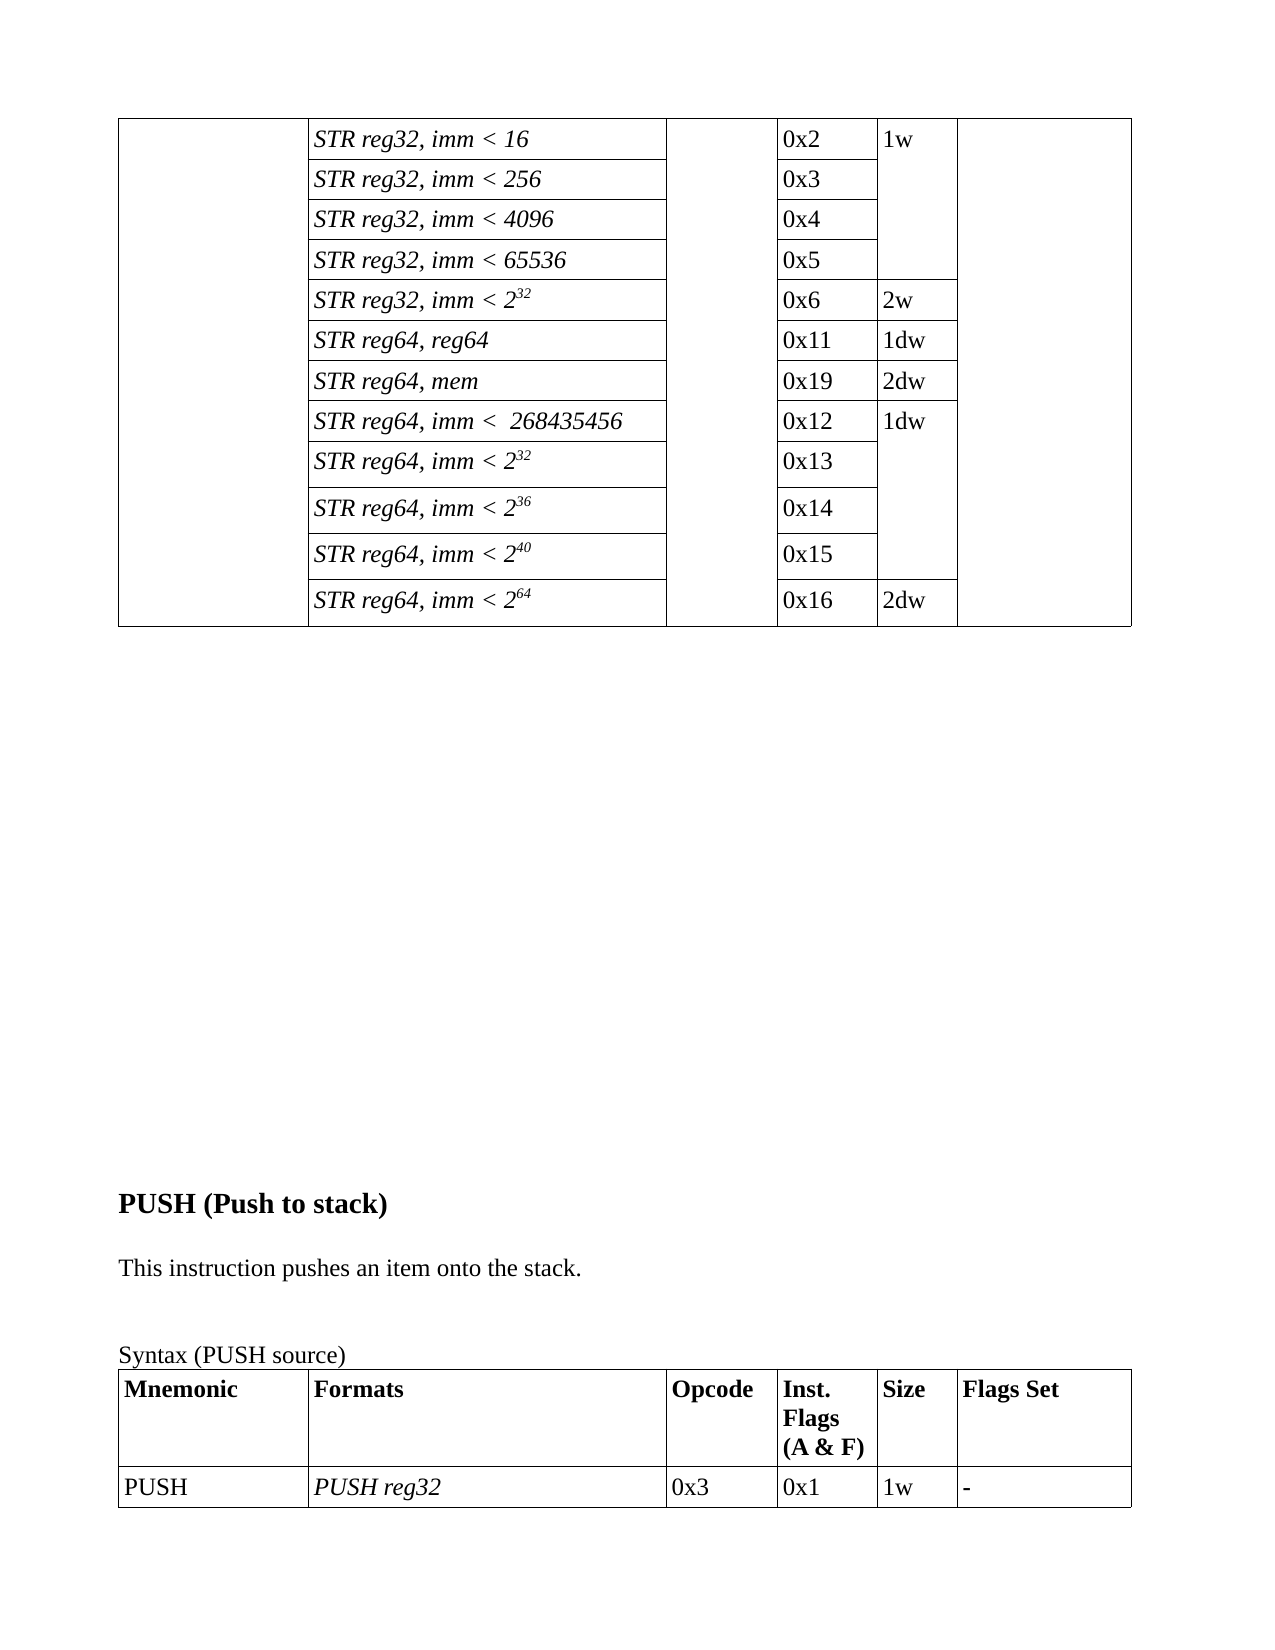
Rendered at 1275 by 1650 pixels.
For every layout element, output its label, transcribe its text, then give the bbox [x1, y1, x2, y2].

table_cell STR reg64, imm < 264 [309, 580, 666, 626]
table_cell 1dw [878, 321, 957, 360]
table_cell STR reg64, imm < 236 [309, 488, 666, 533]
table_cell 0x12 [778, 401, 877, 441]
table_cell STR reg32, imm < 65536 [309, 240, 666, 279]
table_cell 0x6 [778, 280, 877, 320]
table_cell PUSH reg32 [309, 1467, 666, 1507]
table_cell 2dw [878, 361, 957, 400]
table_cell - [958, 1467, 1131, 1507]
table_header Inst. Flags (A & F) [778, 1370, 877, 1466]
table_cell STR reg32, imm < 232 [309, 280, 666, 320]
table_cell 1dw [878, 401, 957, 579]
table_cell 0x15 [778, 534, 877, 579]
table_cell STR reg64, reg64 [309, 321, 666, 360]
table_header Opcode [667, 1370, 777, 1466]
table_header Size [878, 1370, 957, 1466]
table_cell 0x14 [778, 488, 877, 533]
table_cell 0x3 [778, 160, 877, 199]
table_cell STR reg32, imm < 16 [309, 119, 666, 158]
table_cell 2dw [878, 580, 957, 626]
table_cell 1w [878, 1467, 957, 1507]
table_cell 0x4 [778, 200, 877, 239]
text This instruction pushes an item onto the stack. [118, 1253, 1157, 1282]
table_cell 0x11 [778, 321, 877, 360]
table_cell STR reg32, imm < 256 [309, 160, 666, 199]
table_cell PUSH [119, 1467, 308, 1507]
table_cell STR reg64, imm < 232 [309, 442, 666, 487]
table_cell 2w [878, 280, 957, 320]
table_cell 0x5 [778, 240, 877, 279]
text PUSH (Push to stack) [118, 1186, 1157, 1220]
table_cell [667, 119, 777, 626]
table_cell STR reg64, imm < 268435456 [309, 401, 666, 441]
text Syntax (PUSH source) [118, 1340, 1157, 1368]
table_cell 0x13 [778, 442, 877, 487]
table_header Mnemonic [119, 1370, 308, 1466]
table_cell 0x19 [778, 361, 877, 400]
table_cell 0x3 [667, 1467, 777, 1507]
table_cell STR reg64, imm < 240 [309, 534, 666, 579]
table_header Flags Set [958, 1370, 1131, 1466]
table_header Formats [309, 1370, 666, 1466]
table_cell 0x2 [778, 119, 877, 158]
table_cell 1w [878, 119, 957, 279]
table_cell 0x1 [778, 1467, 877, 1507]
table_cell STR reg32, imm < 4096 [309, 200, 666, 239]
table_cell - [958, 119, 1131, 626]
table_cell 0x16 [778, 580, 877, 626]
table_cell STR reg64, mem [309, 361, 666, 400]
table_cell [119, 119, 308, 626]
